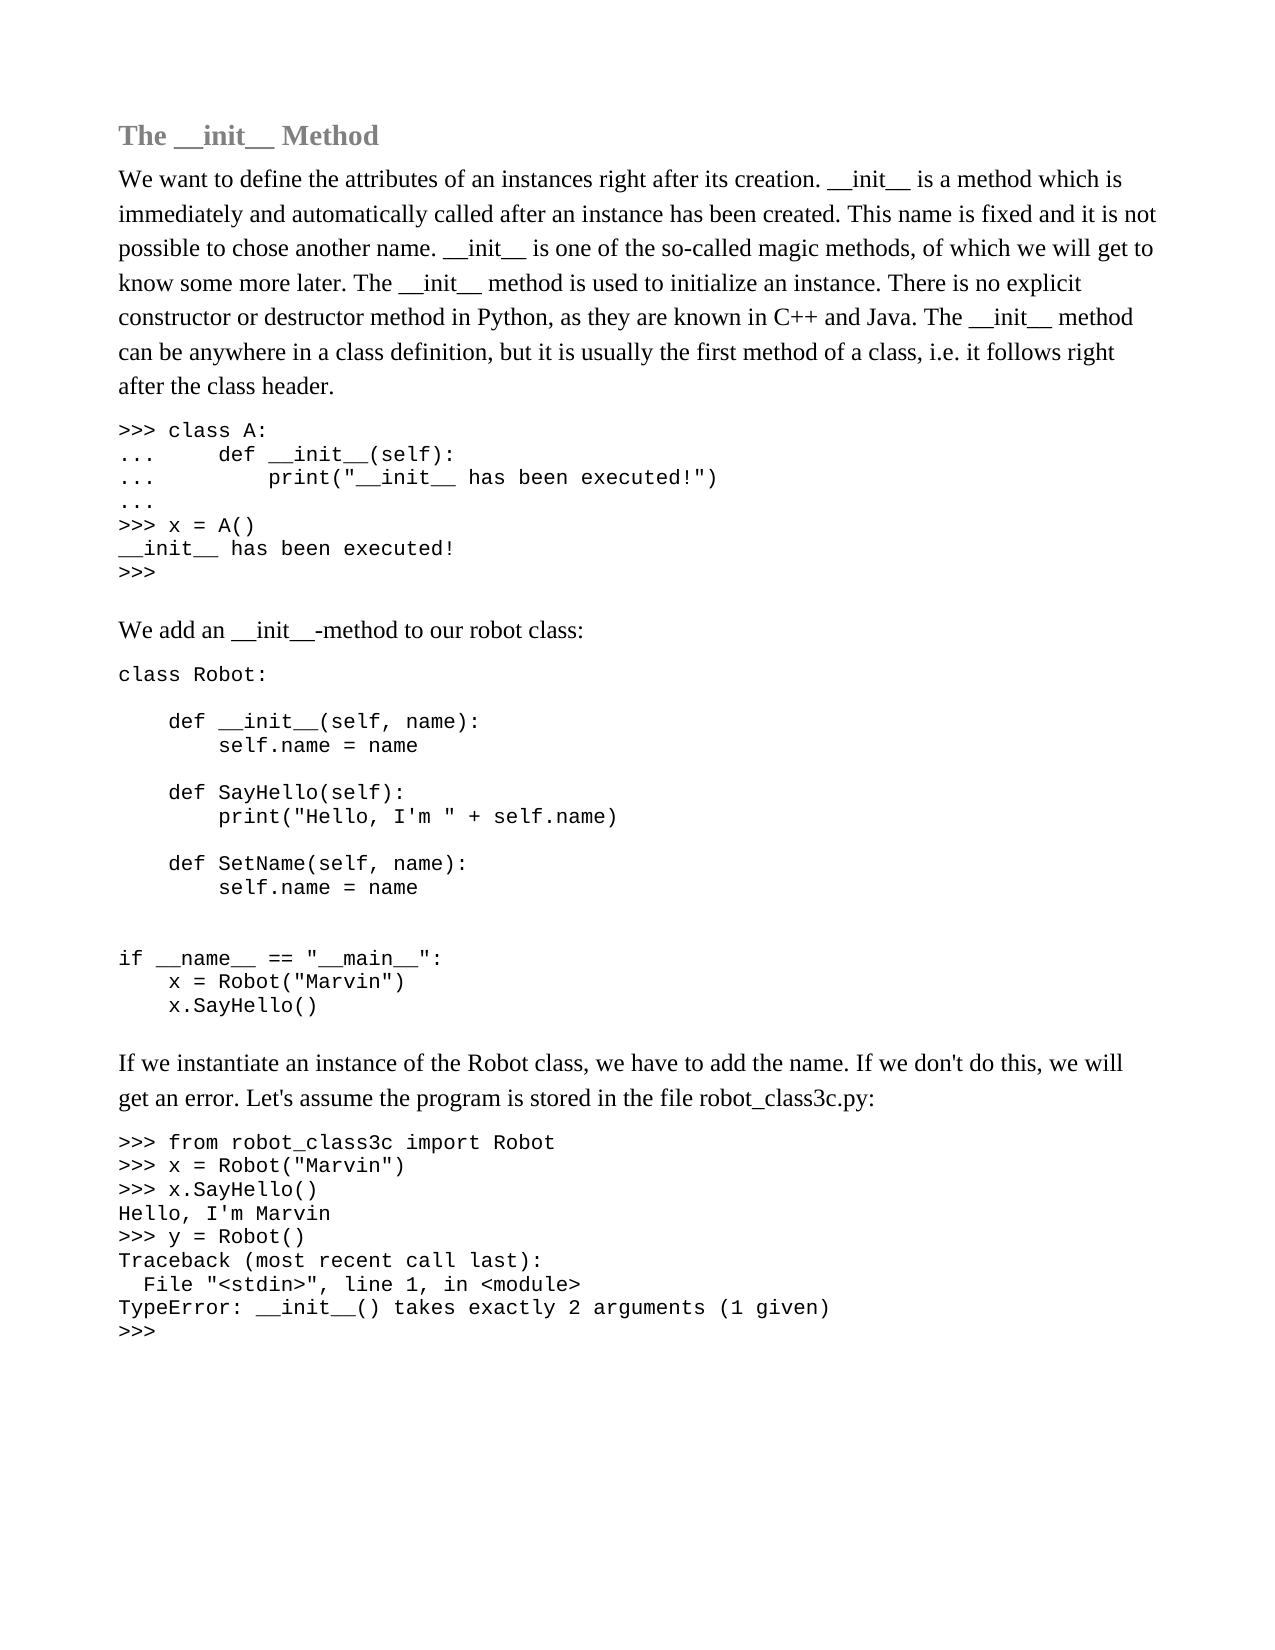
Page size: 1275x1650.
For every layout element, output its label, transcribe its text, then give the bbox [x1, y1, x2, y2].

text __init__ has been executed! [118, 538, 1157, 562]
text def SayHello(self): [118, 782, 1157, 806]
text We want to define the attributes of an instances right after its creation. __init__ is a method which is immediately and automatically called after an instance has been created. This name is fixed and it is not possible to chose another name. __init__ is one of the so-called magic methods, of which we will get to know some more later. The __init__ method is used to initialize an instance. There is no explicit constructor or destructor method in Python, as they are known in C++ and Java. The __init__ method can be anywhere in a class definition, but it is usually the first method of a class, i.e. it follows right after the class header. [118, 164, 1157, 400]
text def __init__(self, name): [118, 711, 1157, 735]
text self.name = name [118, 735, 1157, 759]
text If we instantiate an instance of the Robot class, we have to add the name. If we don't do this, we will get an error. Let's assume the program is stored in the file robot_class3c.py: [118, 1048, 1157, 1112]
subtitle The __init__ Method [118, 118, 1157, 152]
text >>> [118, 1321, 1157, 1345]
text ... print("__init__ has been executed!") [118, 467, 1157, 491]
text >>> from robot_class3c import Robot [118, 1132, 1157, 1156]
text >>> y = Robot() [118, 1226, 1157, 1250]
text Traceback (most recent call last): [118, 1250, 1157, 1274]
text def SetName(self, name): [118, 853, 1157, 877]
text x = Robot("Marvin") [118, 972, 1157, 995]
text ... [118, 491, 1157, 515]
text >>> [118, 562, 1157, 586]
text >>> x.SayHello() [118, 1179, 1157, 1203]
text print("Hello, I'm " + self.name) [118, 806, 1157, 830]
text >>> x = A() [118, 515, 1157, 538]
text >>> class A: [118, 420, 1157, 444]
text File "<stdin>", line 1, in <module> [118, 1274, 1157, 1297]
text class Robot: [118, 664, 1157, 688]
text self.name = name [118, 877, 1157, 901]
text ... def __init__(self): [118, 444, 1157, 467]
text >>> x = Robot("Marvin") [118, 1156, 1157, 1179]
text if __name__ == "__main__": [118, 948, 1157, 972]
text x.SayHello() [118, 995, 1157, 1019]
text We add an __init__-method to our robot class: [118, 615, 1157, 644]
text TypeError: __init__() takes exactly 2 arguments (1 given) [118, 1297, 1157, 1321]
text Hello, I'm Marvin [118, 1203, 1157, 1226]
